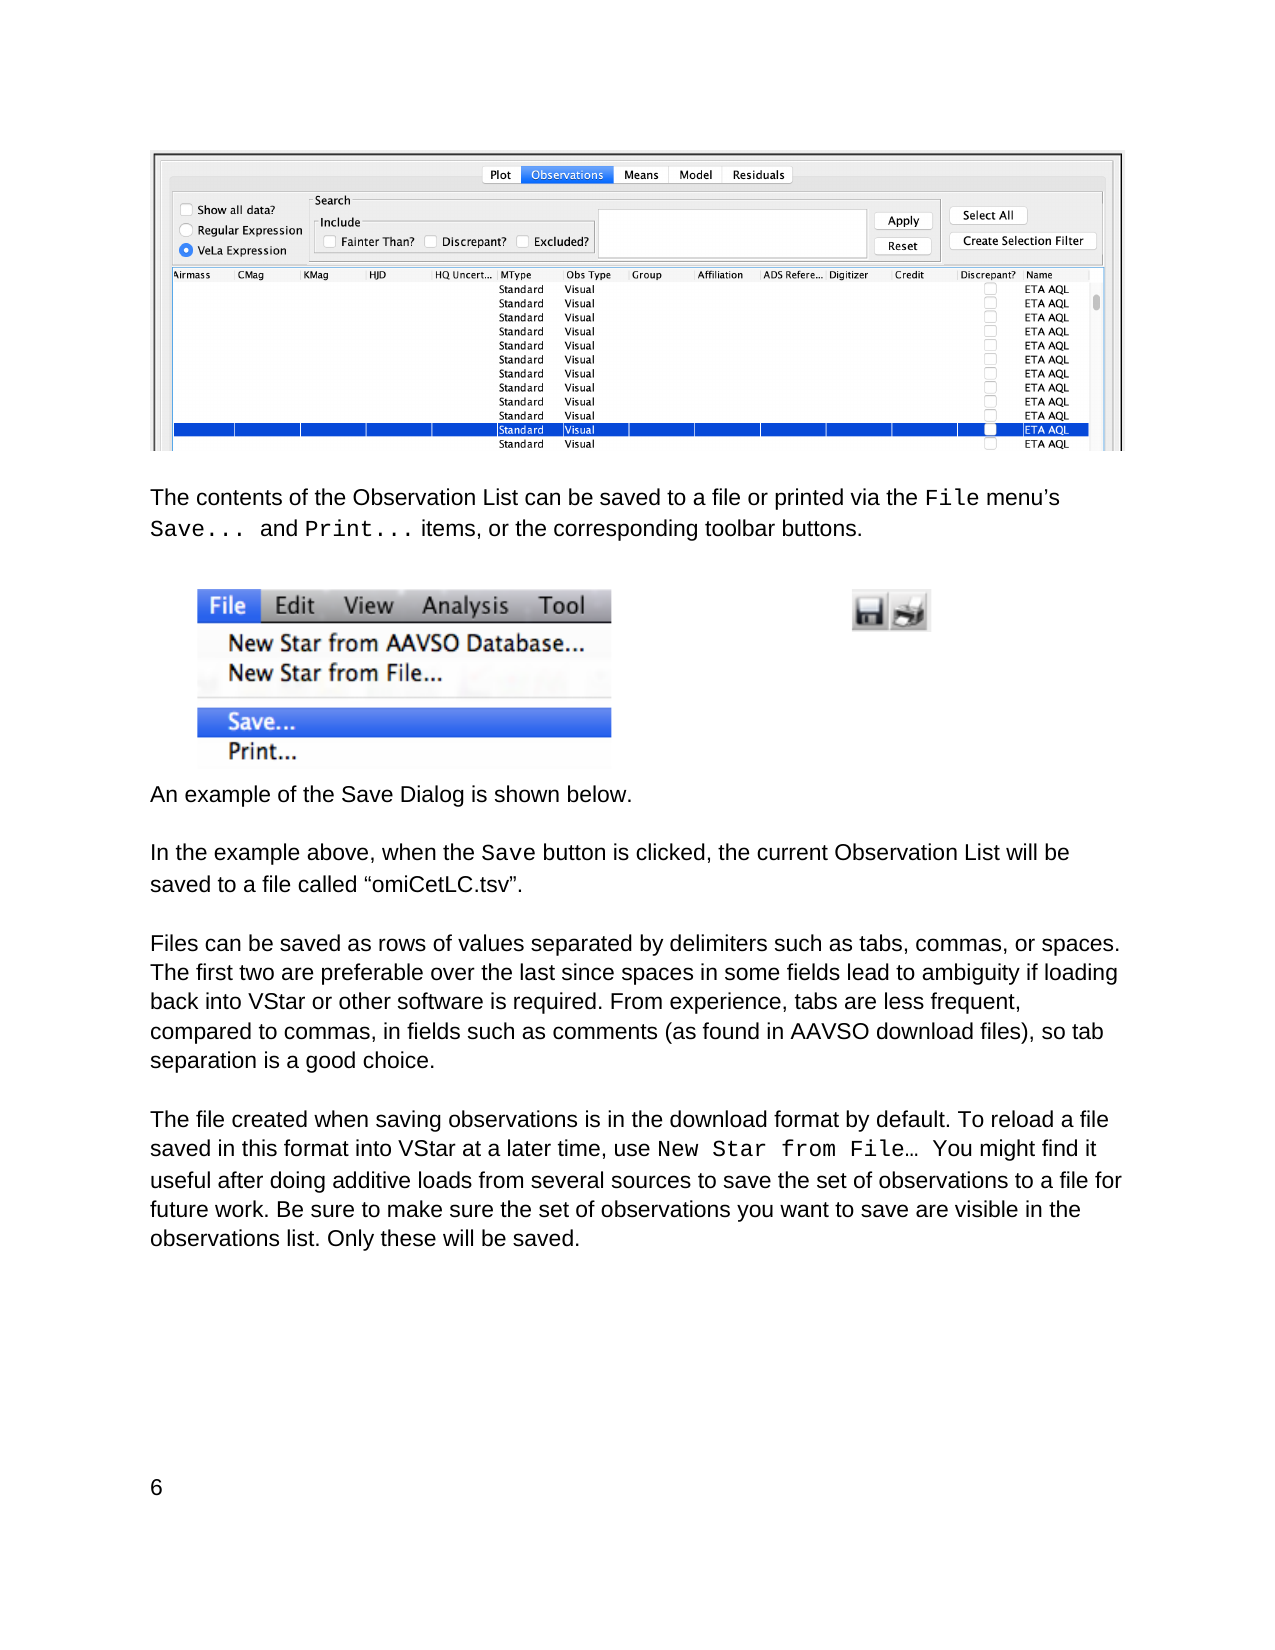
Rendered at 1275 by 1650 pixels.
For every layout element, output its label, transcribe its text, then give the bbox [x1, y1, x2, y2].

text The file created when saving observations is in the download format by default. To reload a file saved in this format into VStar at a later time, use New Star from File… You might find it useful after doing additive loads from several sources to save the set of observations to a file for future work. Be sure to make sure the set of observations you want to save are visible in the observations list. Only these will be saved. [150, 1106, 1125, 1252]
text In the example above, when the Save button is clicked, the current Observation List will be saved to a file called “omiCetLC.tsv”. [150, 840, 1125, 897]
picture [150, 150, 1125, 451]
table_header [649, 579, 1134, 779]
picture [197, 589, 612, 769]
text An example of the Save Dialog is shown below. [150, 781, 1125, 807]
text The contents of the Observation List can be saved to a file or printed via the File menu’s Save... and Print... items, or the corresponding toolbar buttons. [150, 484, 1125, 543]
picture [851, 589, 932, 632]
text Files can be saved as rows of values separated by delimiters such as tabs, commas, or spaces. The first two are preferable over the last since spaces in some fields lead to ambiguity if loading back into VStar or other software is required. From experience, tabs are less frequent, compared to commas, in fields such as comments (as found in AAVSO download files), so tab separation is a good choice. [150, 930, 1125, 1073]
table_header [161, 579, 647, 779]
